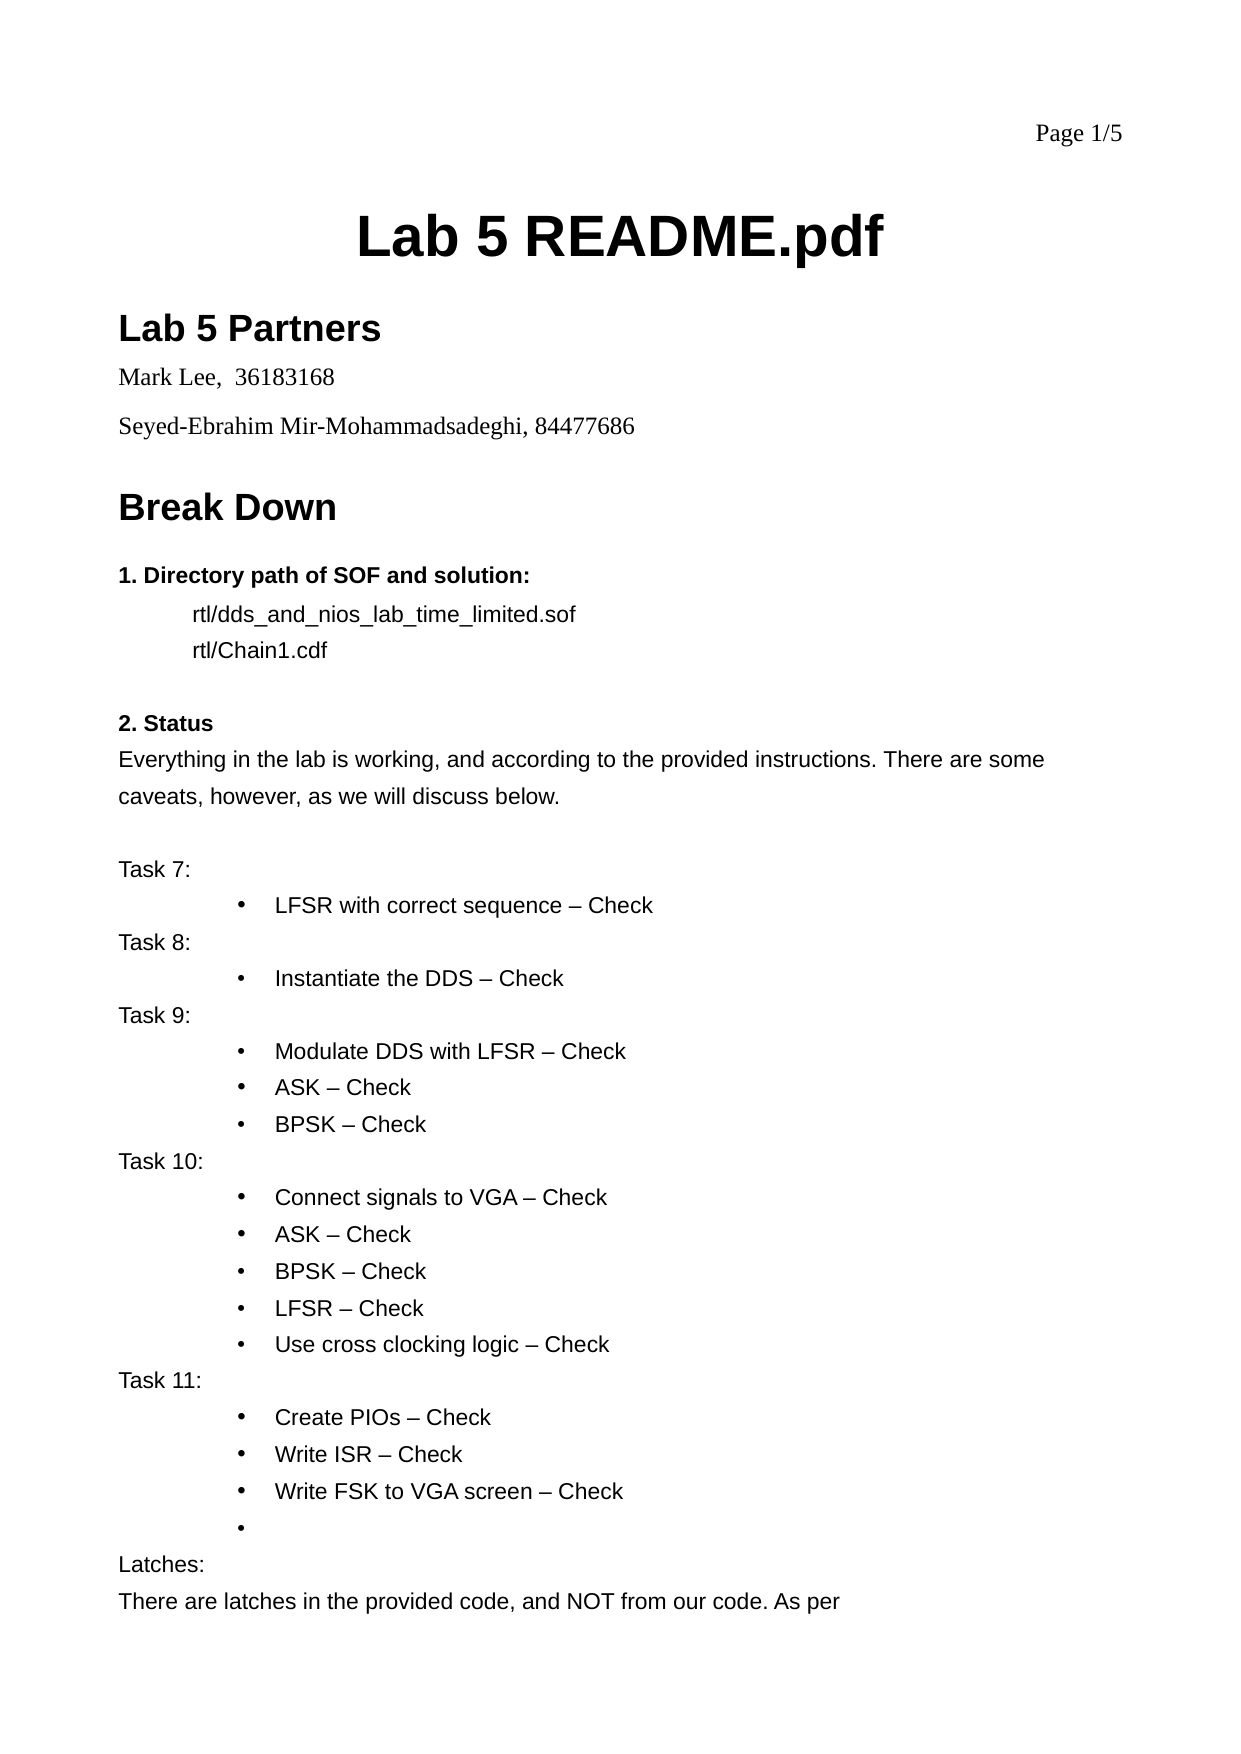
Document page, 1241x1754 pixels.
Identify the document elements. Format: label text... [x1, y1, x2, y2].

text Everything in the lab is working, and according to the provided instructions. There are some caveats, however, as we will discuss below. [118, 746, 1122, 809]
list LFSR with correct sequence – Check [237, 892, 1122, 919]
subtitle Lab 5 Partners [118, 306, 1122, 349]
list Write FSK to VGA screen – Check [237, 1478, 1122, 1505]
list BPSK – Check [237, 1111, 1122, 1138]
text Task 8: [118, 929, 1122, 955]
text rtl/dds_and_nios_lab_time_limited.sof [118, 601, 1122, 627]
list ASK – Check [237, 1074, 1122, 1101]
list Modulate DDS with LFSR – Check [237, 1038, 1122, 1064]
list Instantiate the DDS – Check [237, 965, 1122, 992]
list BPSK – Check [237, 1258, 1122, 1285]
text Seyed-Ebrahim Mir-Mohammadsadeghi, 84477686 [118, 411, 1122, 440]
text Task 10: [118, 1148, 1122, 1174]
text There are latches in the provided code, and NOT from our code. As per [118, 1588, 1122, 1614]
text Latches: [118, 1551, 1122, 1578]
title Lab 5 README.pdf [118, 201, 1122, 268]
text Mark Lee, 36183168 [118, 362, 1122, 391]
list Create PIOs – Check [237, 1404, 1122, 1431]
text Task 9: [118, 1002, 1122, 1028]
text 2. Status [118, 710, 1122, 736]
list ASK – Check [237, 1221, 1122, 1248]
list Write ISR – Check [237, 1441, 1122, 1468]
list Connect signals to VGA – Check [237, 1184, 1122, 1211]
subtitle 1. Directory path of SOF and solution: [118, 562, 1122, 588]
list Use cross clocking logic – Check [237, 1331, 1122, 1357]
text rtl/Chain1.cdf [118, 637, 1122, 664]
subtitle Break Down [118, 485, 1122, 529]
text Task 7: [118, 856, 1122, 882]
list LFSR – Check [237, 1295, 1122, 1321]
text Task 11: [118, 1367, 1122, 1394]
